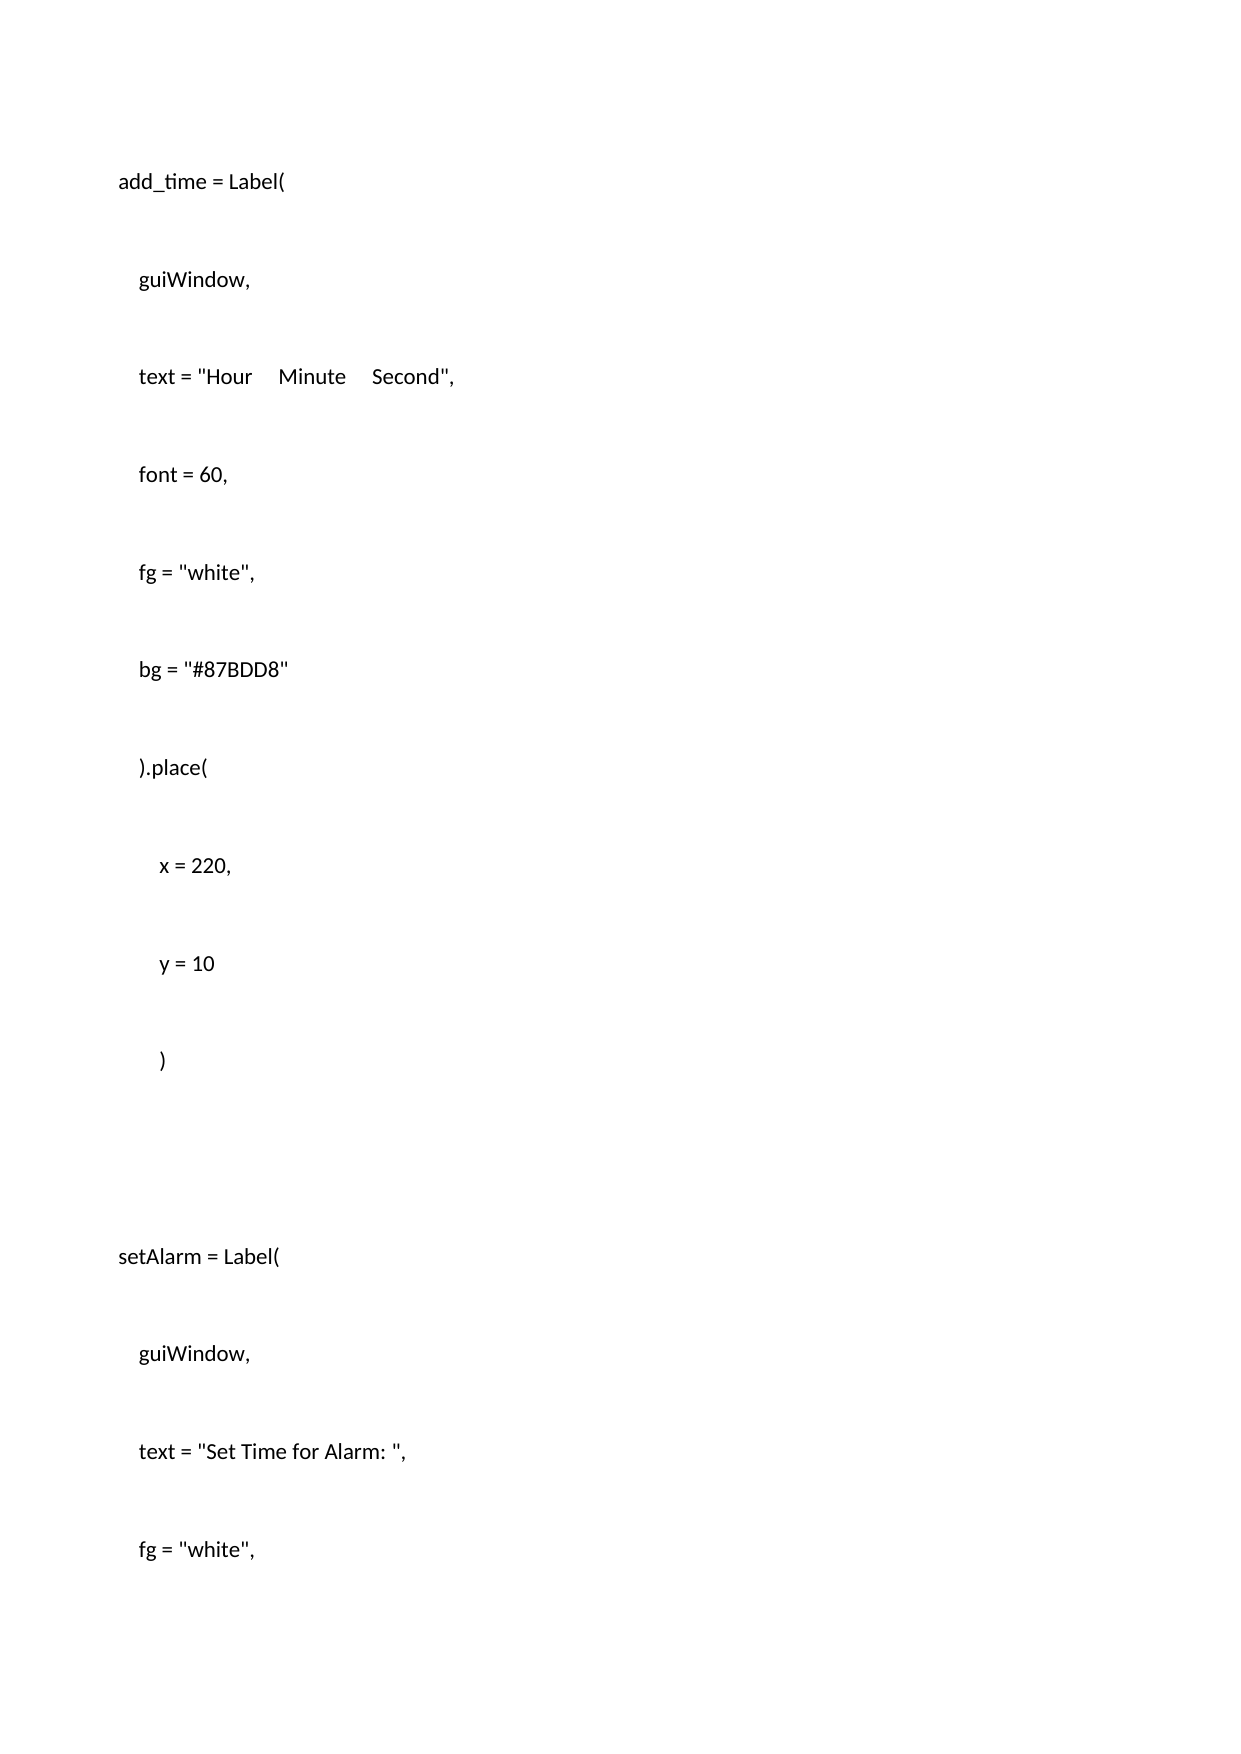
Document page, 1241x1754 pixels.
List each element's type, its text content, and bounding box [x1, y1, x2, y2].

text x = 220, [118, 851, 1122, 879]
text fg = "white", [118, 1535, 1122, 1563]
text setAlarm = Label( [118, 1242, 1122, 1270]
text add_time = Label( [118, 167, 1122, 195]
text ).place( [118, 753, 1122, 781]
text text = "Set Time for Alarm: ", [118, 1437, 1122, 1465]
text text = "Hour Minute Second", [118, 362, 1122, 390]
text ) [118, 1046, 1122, 1074]
text font = 60, [118, 460, 1122, 488]
text guiWindow, [118, 265, 1122, 293]
text bg = "#87BDD8" [118, 656, 1122, 683]
text y = 10 [118, 949, 1122, 977]
text guiWindow, [118, 1339, 1122, 1367]
text fg = "white", [118, 558, 1122, 586]
